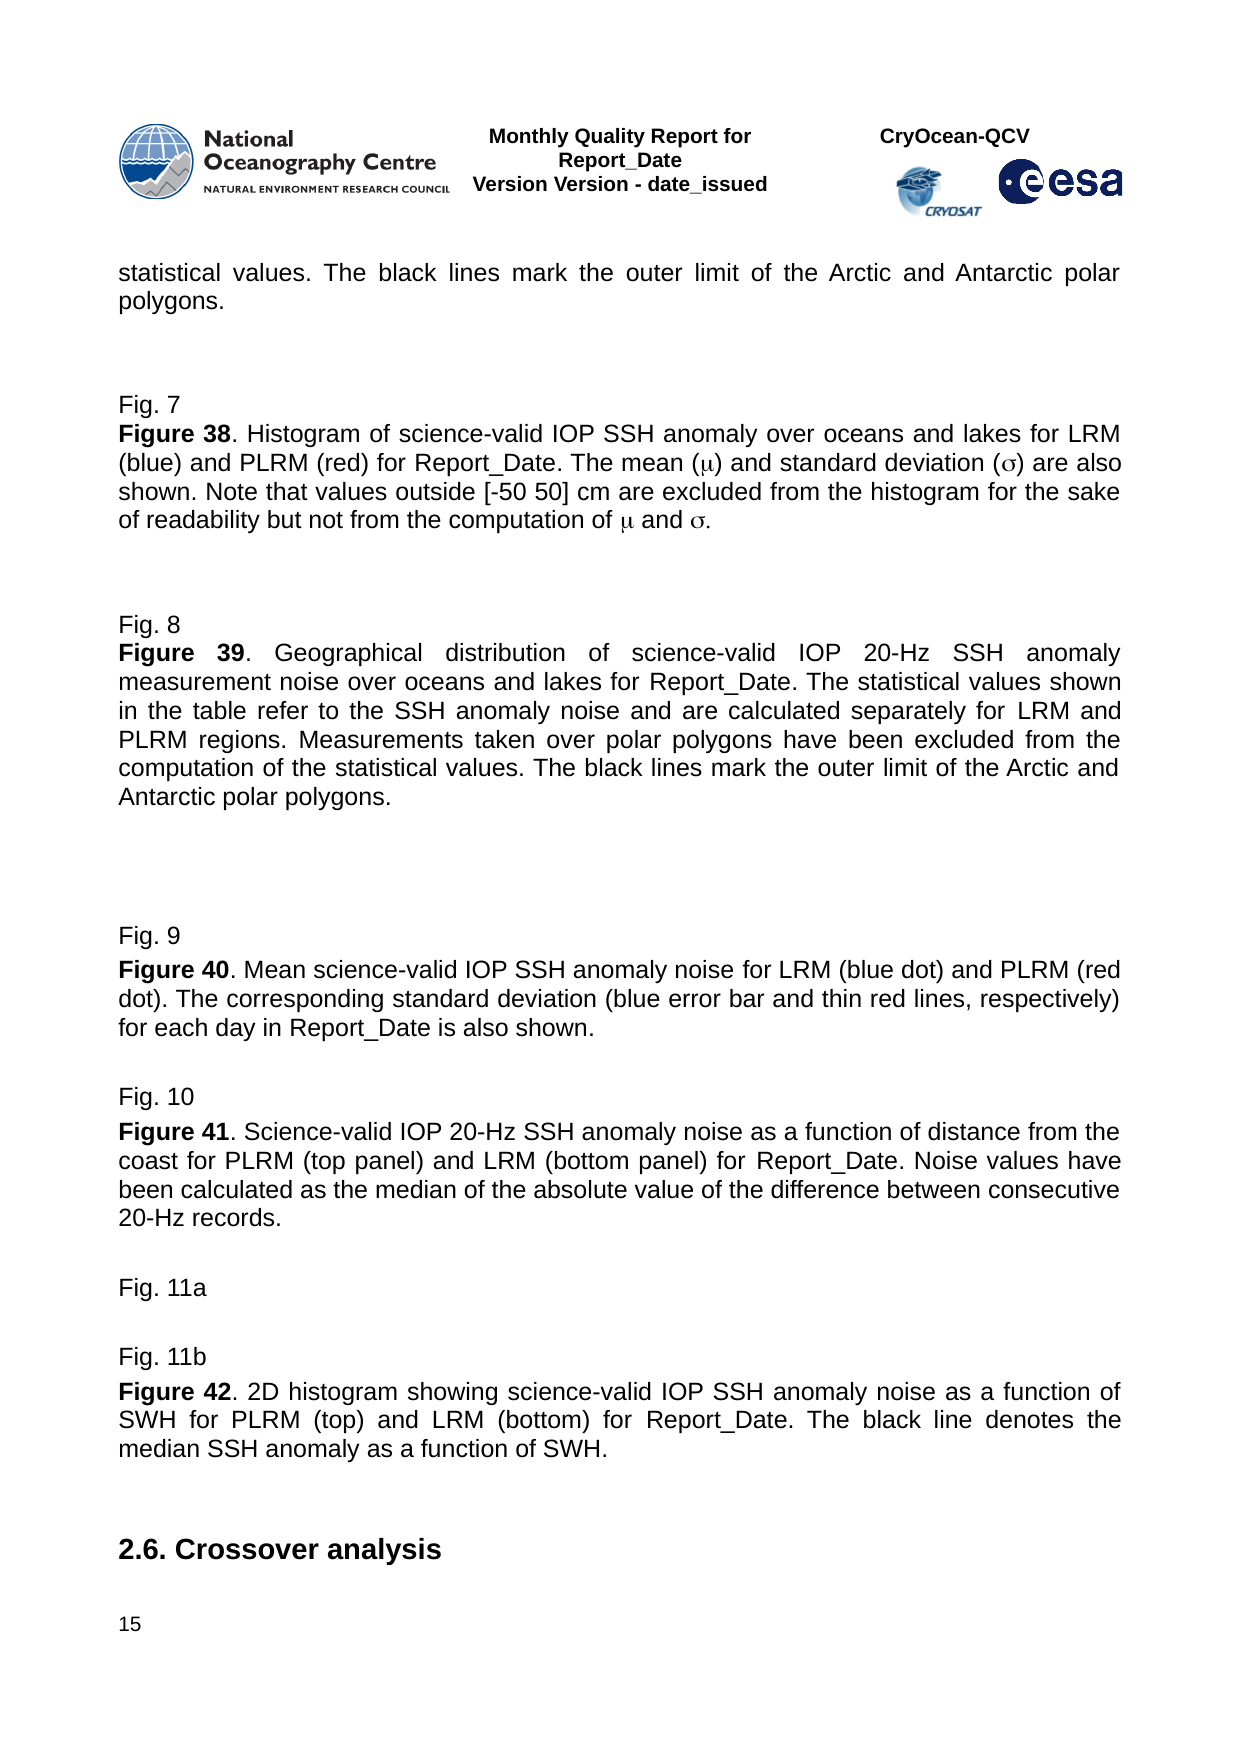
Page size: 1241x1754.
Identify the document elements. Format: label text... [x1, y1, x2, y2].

text Fig. 10 [118, 1082, 1122, 1111]
text Fig. 11a [118, 1273, 1122, 1301]
picture [876, 159, 1123, 224]
text Fig. 9 [118, 921, 1122, 949]
text statistical values. The black lines mark the outer limit of the Arctic and Antarctic polar polygons. [118, 257, 1122, 315]
text Figure 41. Science-valid IOP 20-Hz SSH anomaly noise as a function of distance from the coast for PLRM (top panel) and LRM (bottom panel) for Report_Date. Noise values have been calculated as the median of the absolute value of the difference between consecutive 20-Hz records. [118, 1117, 1122, 1232]
text Fig. 7 [118, 390, 1122, 419]
text Figure 39. Geographical distribution of science-valid IOP 20-Hz SSH anomaly measurement noise over oceans and lakes for Report_Date. The statistical values shown in the table refer to the SSH anomaly noise and are calculated separately for LRM and PLRM regions. Measurements taken over polar polygons have been excluded from the computation of the statistical values. The black lines mark the outer limit of the Arctic and Antarctic polar polygons. [118, 638, 1122, 811]
text 2.6. Crossover analysis [118, 1532, 1122, 1566]
text Figure 42. 2D histogram showing science-valid IOP SSH anomaly noise as a function of SWH for PLRM (top) and LRM (bottom) for Report_Date. The black line denotes the median SSH anomaly as a function of SWH. [118, 1377, 1122, 1463]
text Figure 38. Histogram of science-valid IOP SSH anomaly over oceans and lakes for LRM (blue) and PLRM (red) for Report_Date. The mean (μ) and standard deviation (σ) are also shown. Note that values outside [-50 50] cm are excluded from the histogram for the sake of readability but not from the computation of μ and σ. [118, 419, 1122, 534]
text Fig. 8 [118, 609, 1122, 638]
text Fig. 11b [118, 1342, 1122, 1371]
text Figure 40. Mean science-valid IOP SSH anomaly noise for LRM (blue dot) and PLRM (red dot). The corresponding standard deviation (blue error bar and thin red lines, respectively) for each day in Report_Date is also shown. [118, 956, 1122, 1042]
